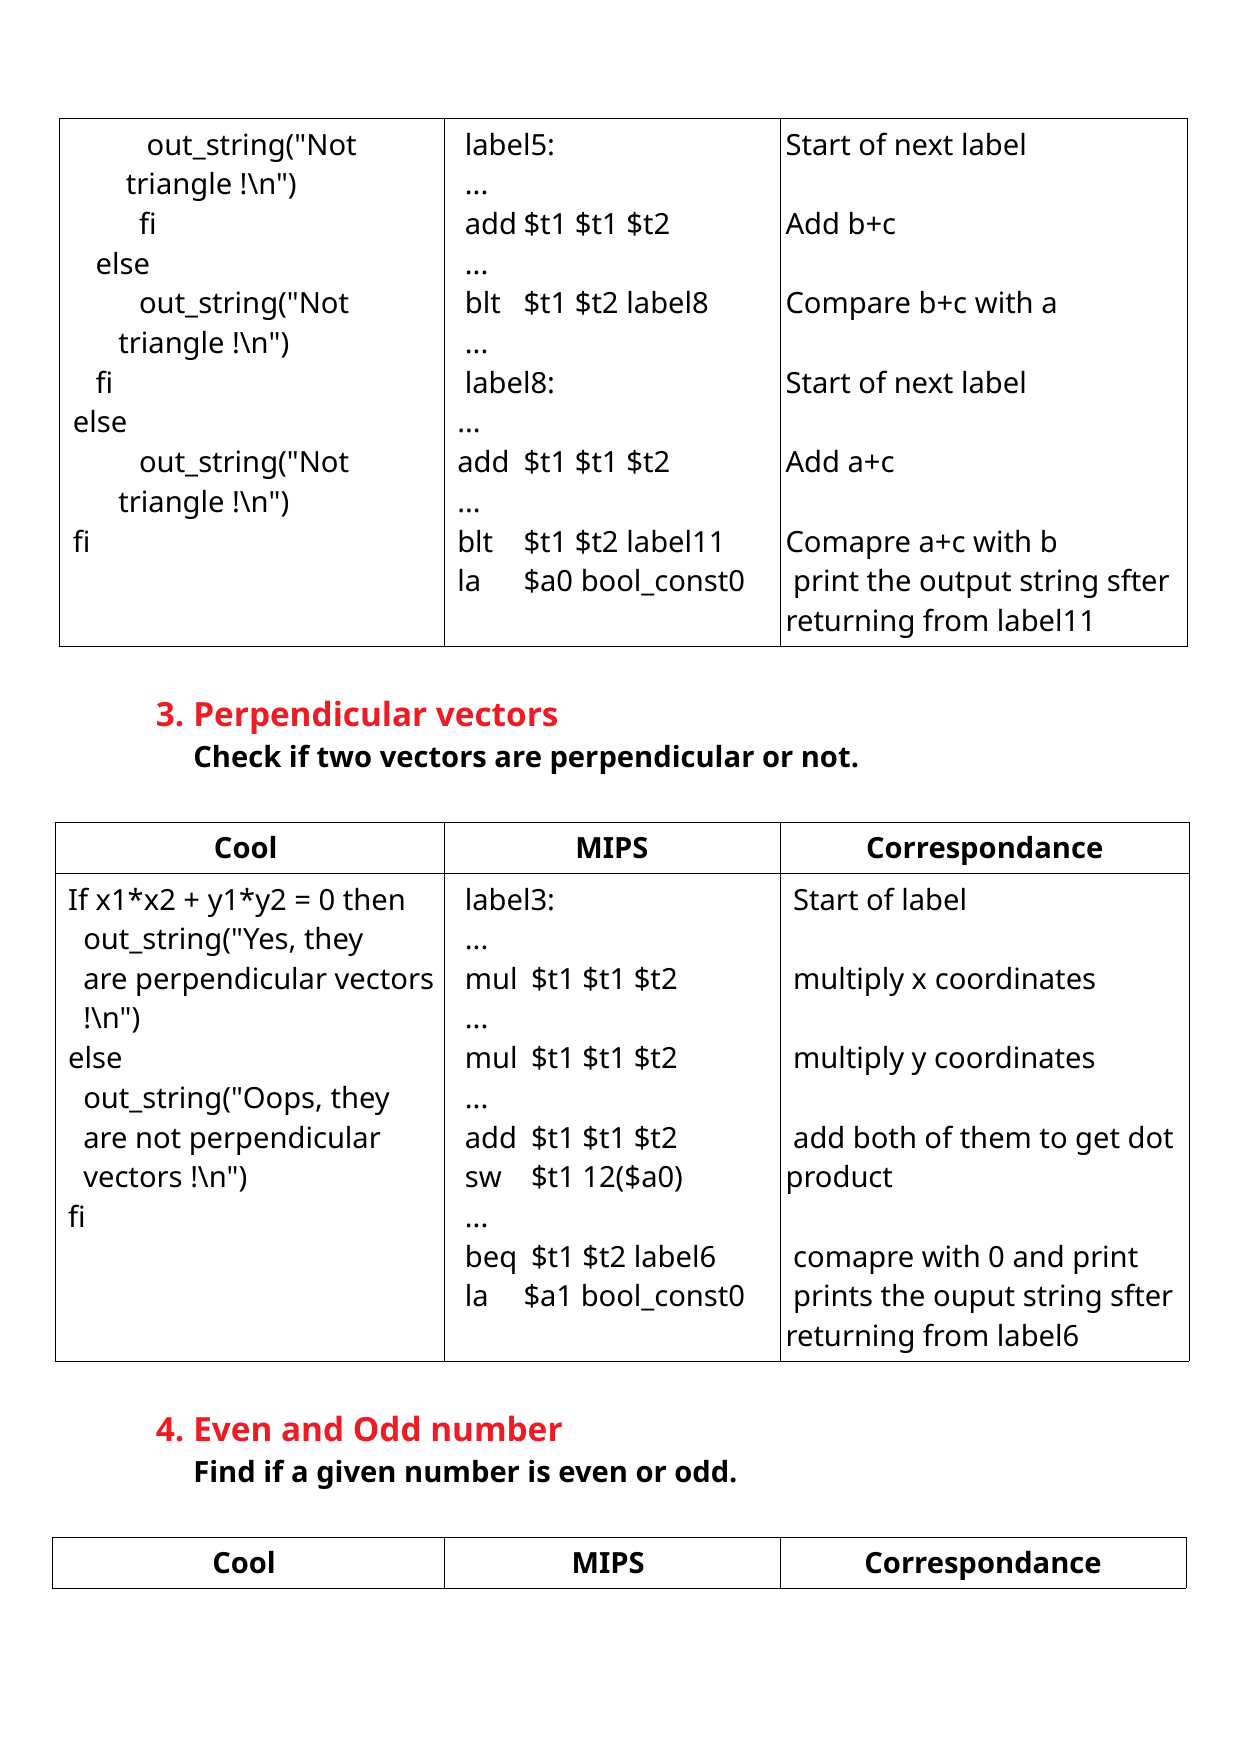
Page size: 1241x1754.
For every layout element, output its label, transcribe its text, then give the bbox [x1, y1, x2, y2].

table_cell Start of label multiply x coordinates multiply y coordinates add both of them to get dot product comapre with 0 and print prints the ouput string sfter returning from label6 [781, 874, 1189, 1361]
table_cell If x1*x2 + y1*y2 = 0 then out_string("Yes, they are perpendicular vectors !\n") else out_string("Oops, they are not perpendicular vectors !\n") fi [56, 874, 444, 1361]
table_header Cool [53, 1538, 444, 1588]
table_cell Start of next label Add b+c Compare b+c with a Start of next label Add a+c Comapre a+c with b print the output string sfter returning from label11 [781, 119, 1187, 646]
list Even and Odd number [156, 1406, 1122, 1452]
table_header Correspondance [781, 823, 1189, 873]
list Find if a given number is even or odd. [156, 1452, 1122, 1491]
list Check if two vectors are perpendicular or not. [156, 737, 1122, 776]
list Perpendicular vectors [156, 691, 1122, 737]
table_header MIPS [445, 1538, 780, 1588]
table_header Cool [56, 823, 444, 873]
table_cell label3: ... mul $t1 $t1 $t2 ... mul $t1 $t1 $t2 ... add $t1 $t1 $t2 sw $t1 12($a0) ... beq $t1 $t2 label6 la $a1 bool_const0 [445, 874, 780, 1361]
table_header MIPS [445, 823, 780, 873]
table_cell out_string("Not triangle !\n") fi else out_string("Not triangle !\n") fi else out_string("Not triangle !\n") fi [60, 119, 444, 646]
table_header Correspondance [781, 1538, 1186, 1588]
table_cell label5: ... add $t1 $t1 $t2 ... blt $t1 $t2 label8 ... label8: ... add $t1 $t1 $t2 ... blt $t1 $t2 label11 la $a0 bool_const0 [445, 119, 780, 646]
